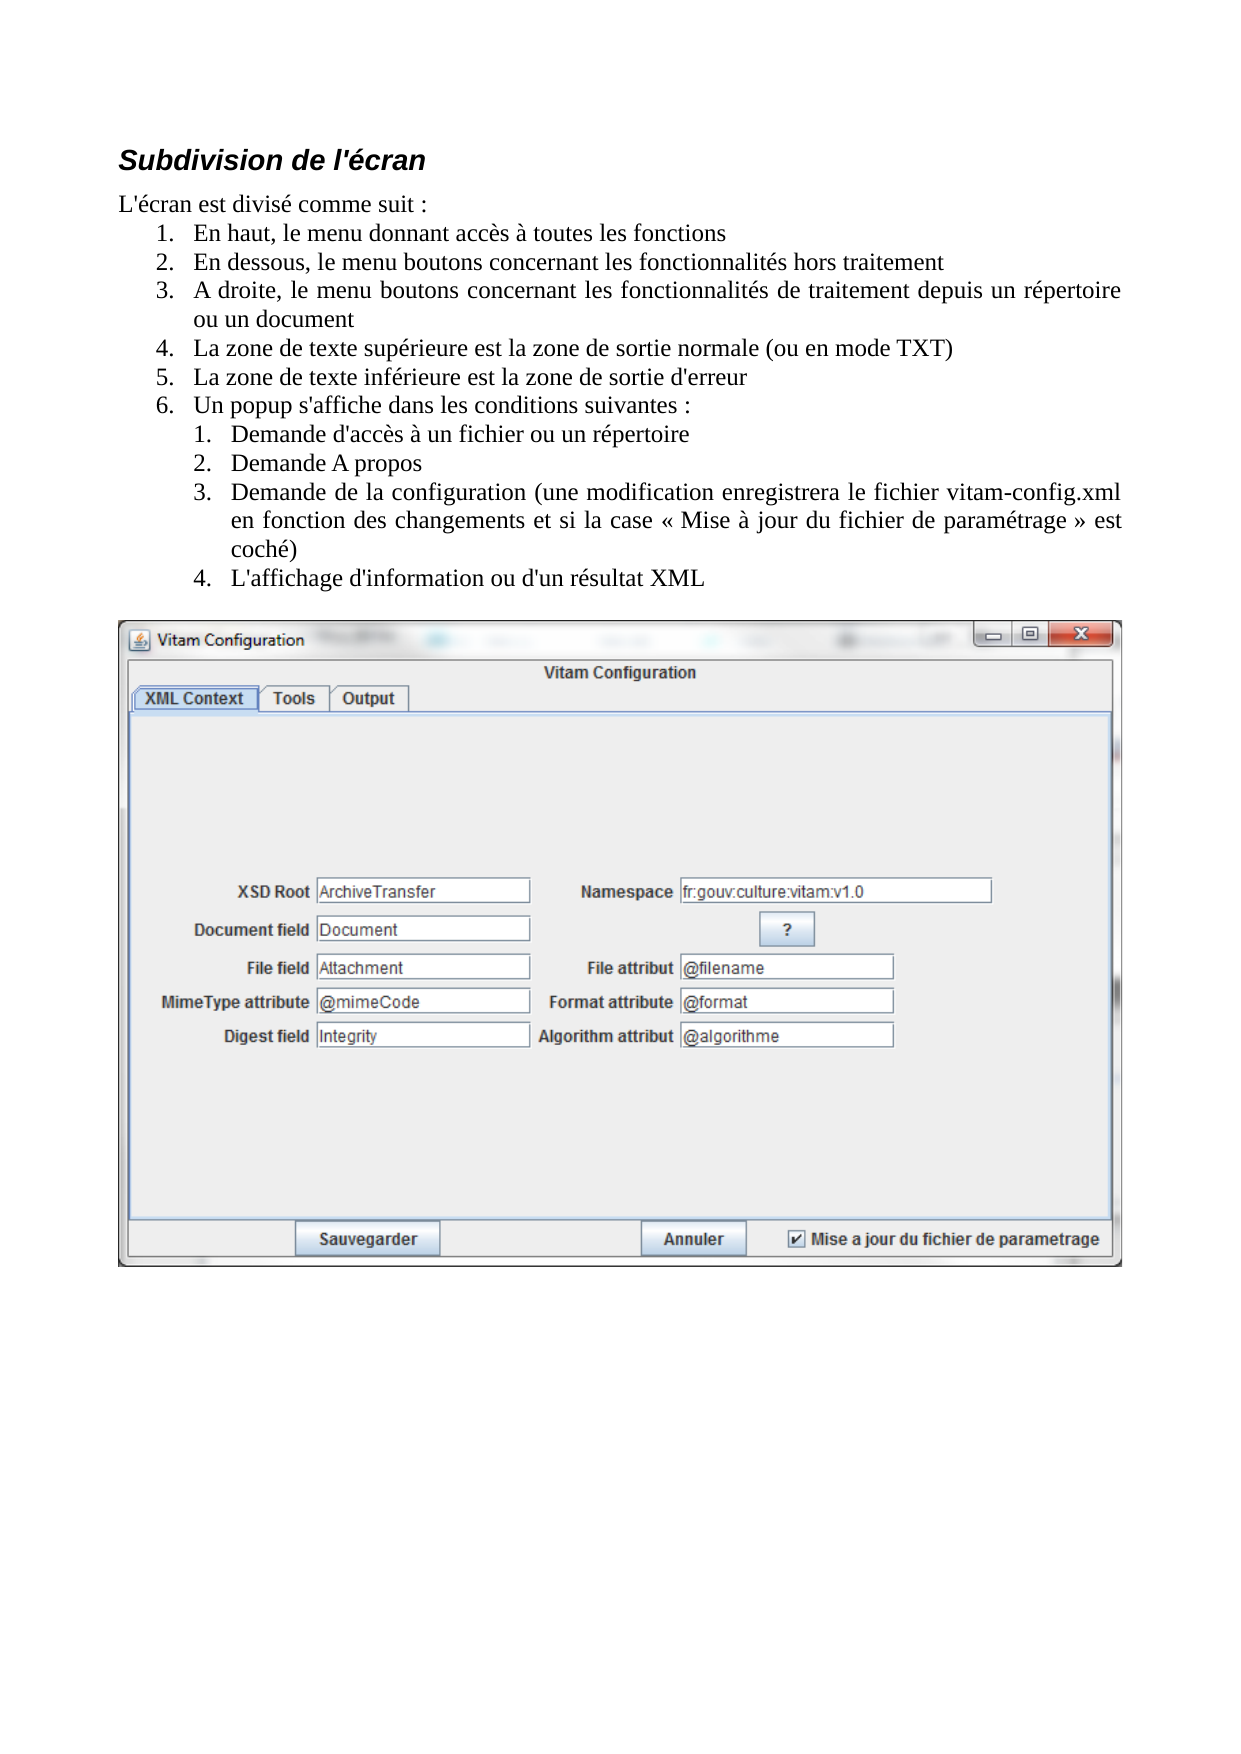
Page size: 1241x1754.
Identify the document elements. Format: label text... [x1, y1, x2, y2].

list En haut, le menu donnant accès à toutes les fonctions [156, 218, 1122, 247]
list Demande de la configuration (une modification enregistrera le fichier vitam-config.xml en fonction des changements et si la case « Mise à jour du fichier de paramétrage » est coché) [193, 477, 1122, 563]
list Un popup s'affiche dans les conditions suivantes : [156, 390, 1122, 419]
list En dessous, le menu boutons concernant les fonctionnalités hors traitement [156, 247, 1122, 275]
subtitle Subdivision de l'écran [118, 143, 1122, 177]
text L'écran est divisé comme suit : [118, 189, 1122, 218]
list La zone de texte inférieure est la zone de sortie d'erreur [156, 362, 1122, 390]
list L'affichage d'information ou d'un résultat XML [193, 563, 1122, 592]
list La zone de texte supérieure est la zone de sortie normale (ou en mode TXT) [156, 333, 1122, 362]
picture [118, 620, 1123, 1267]
list Demande d'accès à un fichier ou un répertoire [193, 419, 1122, 448]
list A droite, le menu boutons concernant les fonctionnalités de traitement depuis un répertoire ou un document [156, 275, 1122, 333]
list Demande A propos [193, 448, 1122, 477]
